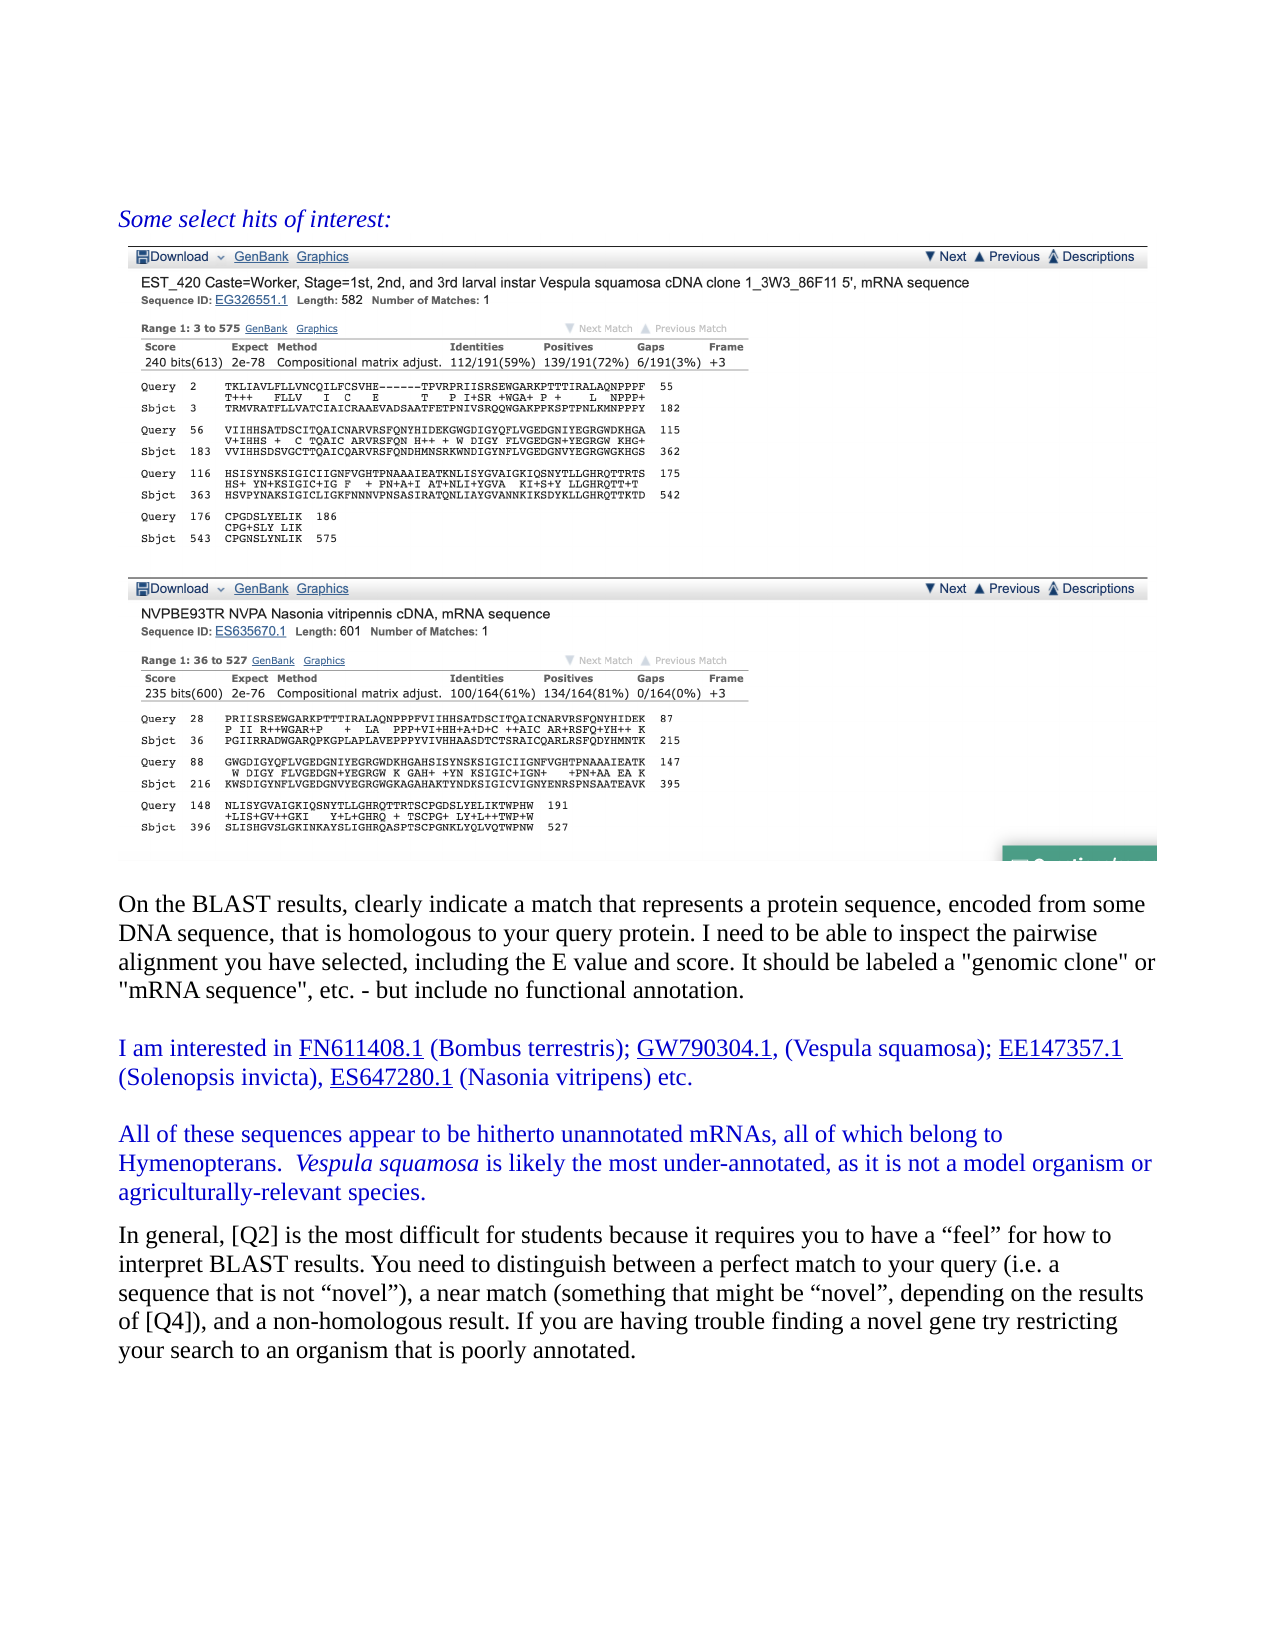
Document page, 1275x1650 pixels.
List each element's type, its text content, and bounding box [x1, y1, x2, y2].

text In general, [Q2] is the most difficult for students because it requires you to have a “feel” for how to interpret BLAST results. You need to distinguish between a perfect match to your query (i.e. a sequence that is not “novel”), a near match (something that might be “novel”, depending on the results of [Q4]), and a non-homologous result. If you are having trouble finding a novel gene try restricting your search to an organism that is poorly annotated. [118, 1220, 1157, 1364]
text On the BLAST results, clearly indicate a match that represents a protein sequence, encoded from some DNA sequence, that is homologous to your query protein. I need to be able to inspect the pairwise alignment you have selected, including the E value and score. It should be labeled a "genomic clone" or "mRNA sequence", etc. - but include no functional annotation. [118, 889, 1157, 1004]
picture [118, 233, 1157, 861]
text All of these sequences appear to be hitherto unannotated mRNAs, all of which belong to Hymenopterans. Vespula squamosa is likely the most under-annotated, as it is not a model organism or agriculturally-relevant species. [118, 1119, 1157, 1205]
text I am interested in FN611408.1 (Bombus terrestris); GW790304.1, (Vespula squamosa); EE147357.1 (Solenopsis invicta), ES647280.1 (Nasonia vitripens) etc. [118, 1033, 1157, 1090]
text Some select hits of interest: [118, 204, 1157, 233]
